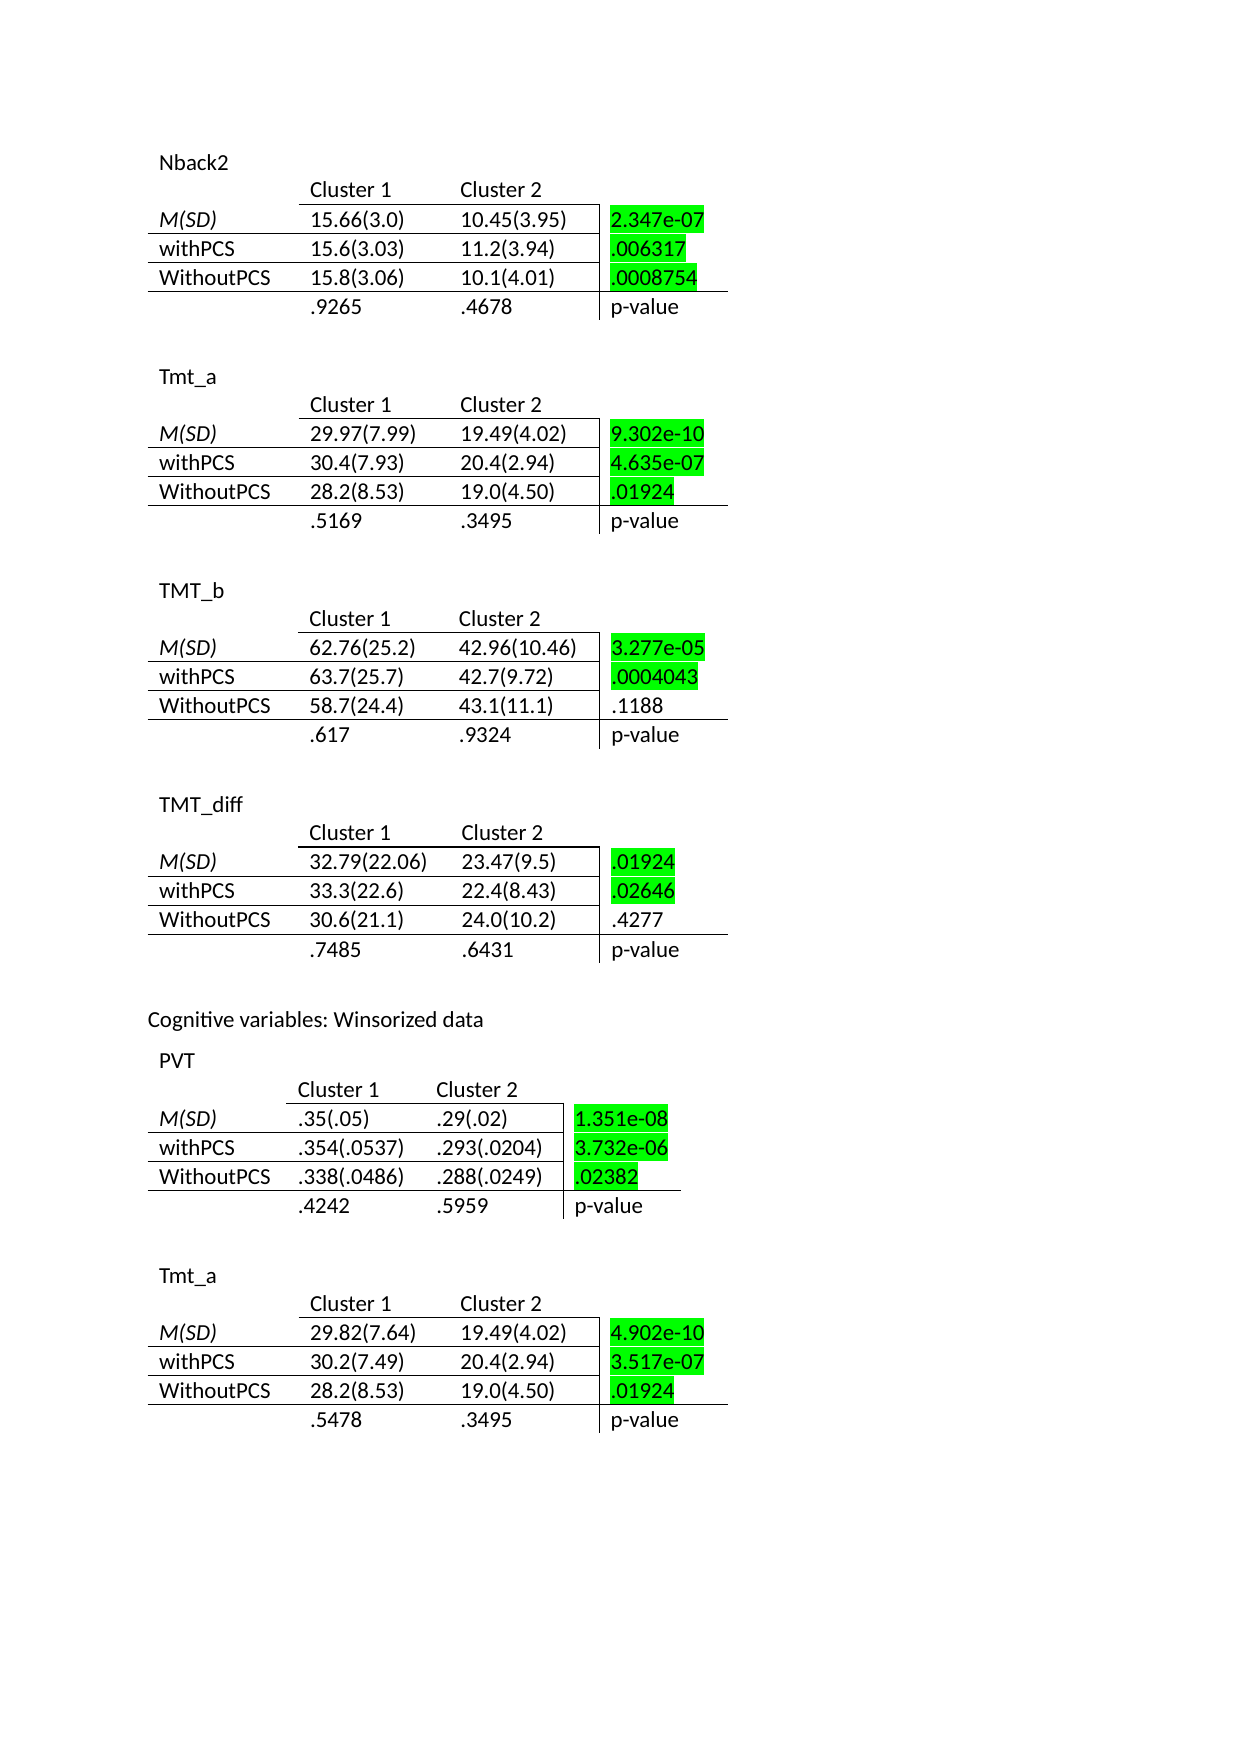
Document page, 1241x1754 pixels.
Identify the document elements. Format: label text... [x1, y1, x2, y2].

table_header [298, 576, 447, 604]
table_cell [599, 390, 727, 418]
table_header Nback2 [148, 148, 298, 176]
table_header [298, 790, 450, 818]
table_cell .01924 [600, 1375, 727, 1404]
table_cell .1188 [600, 690, 727, 719]
table_cell .4678 [449, 292, 599, 320]
table_header Tmt_a [148, 1261, 298, 1289]
table_cell .288(.0249) [425, 1162, 563, 1190]
table_cell 4.902e-10 [600, 1317, 727, 1346]
table_cell .0004043 [600, 661, 727, 690]
table_cell [148, 1075, 286, 1103]
table_header [148, 1475, 297, 1615]
table_cell 29.82(7.64) [299, 1318, 449, 1346]
table_cell [599, 176, 727, 204]
table_cell .3495 [449, 1405, 599, 1433]
table_cell 2.347e-07 [600, 204, 727, 233]
table_cell 24.0(10.2) [450, 906, 599, 934]
table_cell M(SD) [148, 1103, 286, 1132]
table_cell Cluster 2 [449, 176, 599, 204]
table_cell 19.0(4.50) [449, 1376, 599, 1404]
table_cell 15.8(3.06) [299, 263, 449, 291]
text Cognitive variables: Winsorized data [148, 1005, 1093, 1033]
table_header [600, 790, 727, 818]
table_header [449, 148, 599, 176]
table_cell .006317 [600, 233, 727, 262]
table_cell WithoutPCS [148, 1376, 298, 1404]
table_header [599, 362, 727, 390]
table_header [599, 148, 727, 176]
table_cell .338(.0486) [286, 1162, 425, 1190]
table_cell withPCS [148, 662, 298, 690]
table_cell 42.96(10.46) [448, 633, 599, 661]
table_cell 3.517e-07 [600, 1346, 727, 1375]
table_header [299, 362, 449, 390]
table_cell [148, 935, 298, 963]
table_cell [148, 390, 298, 418]
table_cell 28.2(8.53) [299, 477, 449, 505]
table_header [681, 1047, 727, 1075]
table_cell 30.4(7.93) [299, 448, 449, 476]
table_cell WithoutPCS [148, 1162, 286, 1190]
table_cell [148, 1405, 298, 1433]
table_cell .4277 [600, 905, 727, 934]
table_cell .01924 [600, 476, 727, 505]
table_cell 15.6(3.03) [299, 234, 449, 262]
table_header Tmt_a [148, 362, 298, 390]
table_cell 20.4(2.94) [449, 1347, 599, 1375]
table_cell 43.1(11.1) [448, 691, 599, 719]
table_cell 33.3(22.6) [298, 877, 450, 904]
table_cell .6431 [450, 935, 599, 963]
table_cell 11.2(3.94) [449, 234, 599, 262]
table_cell 20.4(2.94) [449, 448, 599, 476]
table_cell .5169 [299, 506, 449, 534]
table_cell 42.7(9.72) [448, 662, 599, 690]
table_cell 63.7(25.7) [298, 662, 447, 690]
table_header [449, 362, 599, 390]
table_cell 19.49(4.02) [449, 419, 599, 447]
table_cell M(SD) [148, 418, 298, 447]
table_cell [599, 1289, 727, 1317]
table_cell 30.6(21.1) [298, 906, 450, 934]
table_cell [148, 604, 298, 632]
table_cell [563, 1075, 681, 1103]
table_cell .01924 [600, 846, 727, 876]
table_cell p-value [600, 292, 727, 320]
table_cell .4242 [286, 1191, 425, 1219]
table_cell 22.4(8.43) [450, 877, 599, 904]
table_cell 58.7(24.4) [298, 691, 447, 719]
table_header [600, 1475, 727, 1615]
table_cell Cluster 1 [299, 1289, 449, 1317]
table_cell .3495 [449, 506, 599, 534]
table_cell withPCS [148, 234, 298, 262]
table_cell M(SD) [148, 846, 298, 876]
table_cell 4.635e-07 [600, 447, 727, 476]
table_cell 19.0(4.50) [449, 477, 599, 505]
table_cell .354(.0537) [286, 1133, 425, 1161]
table_cell Cluster 2 [448, 604, 600, 632]
table_cell .29(.02) [425, 1104, 563, 1132]
table_cell [681, 1103, 727, 1132]
table_cell p-value [600, 506, 727, 534]
table_cell WithoutPCS [148, 906, 298, 934]
table_cell 15.66(3.0) [299, 205, 449, 233]
table_cell withPCS [148, 1347, 298, 1375]
table_header [599, 1261, 727, 1289]
table_cell [600, 604, 727, 632]
table_cell [148, 176, 298, 204]
table_header TMT_diff [148, 790, 298, 818]
table_cell .02646 [600, 876, 727, 904]
table_cell withPCS [148, 448, 298, 476]
table_cell [681, 1190, 727, 1219]
table_header [299, 1261, 449, 1289]
table_cell Cluster 1 [286, 1075, 425, 1103]
table_cell M(SD) [148, 204, 298, 233]
table_header [600, 576, 727, 604]
table_header [450, 790, 600, 818]
table_cell Cluster 1 [298, 819, 450, 846]
table_cell [681, 1132, 727, 1161]
table_cell [600, 819, 727, 846]
table_cell [148, 292, 298, 320]
table_cell Cluster 1 [299, 390, 449, 418]
table_cell WithoutPCS [148, 691, 298, 719]
table_cell .0008754 [600, 262, 727, 291]
table_cell [148, 720, 298, 748]
table_cell 30.2(7.49) [299, 1347, 449, 1375]
table_header [297, 1475, 449, 1615]
table_cell withPCS [148, 877, 298, 904]
table_cell 3.277e-05 [600, 632, 727, 661]
table_header [449, 1475, 600, 1615]
table_header [425, 1047, 563, 1075]
table_cell 29.97(7.99) [299, 419, 449, 447]
table_cell 10.1(4.01) [449, 263, 599, 291]
table_header [286, 1047, 425, 1075]
table_cell [148, 1289, 298, 1317]
table_cell Cluster 1 [298, 604, 447, 632]
table_cell .9265 [299, 292, 449, 320]
table_cell .9324 [448, 720, 599, 748]
table_cell [148, 506, 298, 534]
table_cell [148, 1191, 286, 1219]
table_cell 9.302e-10 [600, 418, 727, 447]
table_cell WithoutPCS [148, 477, 298, 505]
table_cell withPCS [148, 1133, 286, 1161]
table_header PVT [148, 1047, 286, 1075]
table_header [563, 1047, 681, 1075]
table_cell Cluster 2 [425, 1075, 563, 1103]
table_cell 10.45(3.95) [449, 205, 599, 233]
table_cell 32.79(22.06) [298, 848, 450, 876]
table_header [448, 576, 600, 604]
table_cell .35(.05) [286, 1104, 425, 1132]
table_cell M(SD) [148, 1317, 298, 1346]
table_header [299, 148, 449, 176]
table_cell .5478 [299, 1405, 449, 1433]
table_header TMT_b [148, 576, 298, 604]
table_cell 3.732e-06 [564, 1132, 681, 1161]
table_cell 28.2(8.53) [299, 1376, 449, 1404]
table_cell Cluster 2 [449, 390, 599, 418]
table_cell [681, 1161, 727, 1190]
table_cell .5959 [425, 1191, 563, 1219]
table_cell p-value [600, 935, 727, 963]
table_cell Cluster 2 [449, 1289, 599, 1317]
table_cell Cluster 2 [450, 819, 600, 846]
table_cell .7485 [298, 935, 450, 963]
table_cell M(SD) [148, 632, 298, 661]
table_header [449, 1261, 599, 1289]
table_cell Cluster 1 [299, 176, 449, 204]
table_cell p-value [564, 1191, 681, 1219]
table_cell 1.351e-08 [564, 1103, 681, 1132]
table_cell .617 [298, 720, 447, 748]
table_cell 62.76(25.2) [298, 633, 447, 661]
table_cell [681, 1075, 727, 1103]
table_cell .293(.0204) [425, 1133, 563, 1161]
table_cell [148, 819, 298, 846]
table_cell 23.47(9.5) [450, 848, 599, 876]
table_cell .02382 [564, 1161, 681, 1190]
table_cell p-value [600, 1405, 727, 1433]
table_cell WithoutPCS [148, 263, 298, 291]
table_cell p-value [600, 720, 727, 748]
table_cell 19.49(4.02) [449, 1318, 599, 1346]
